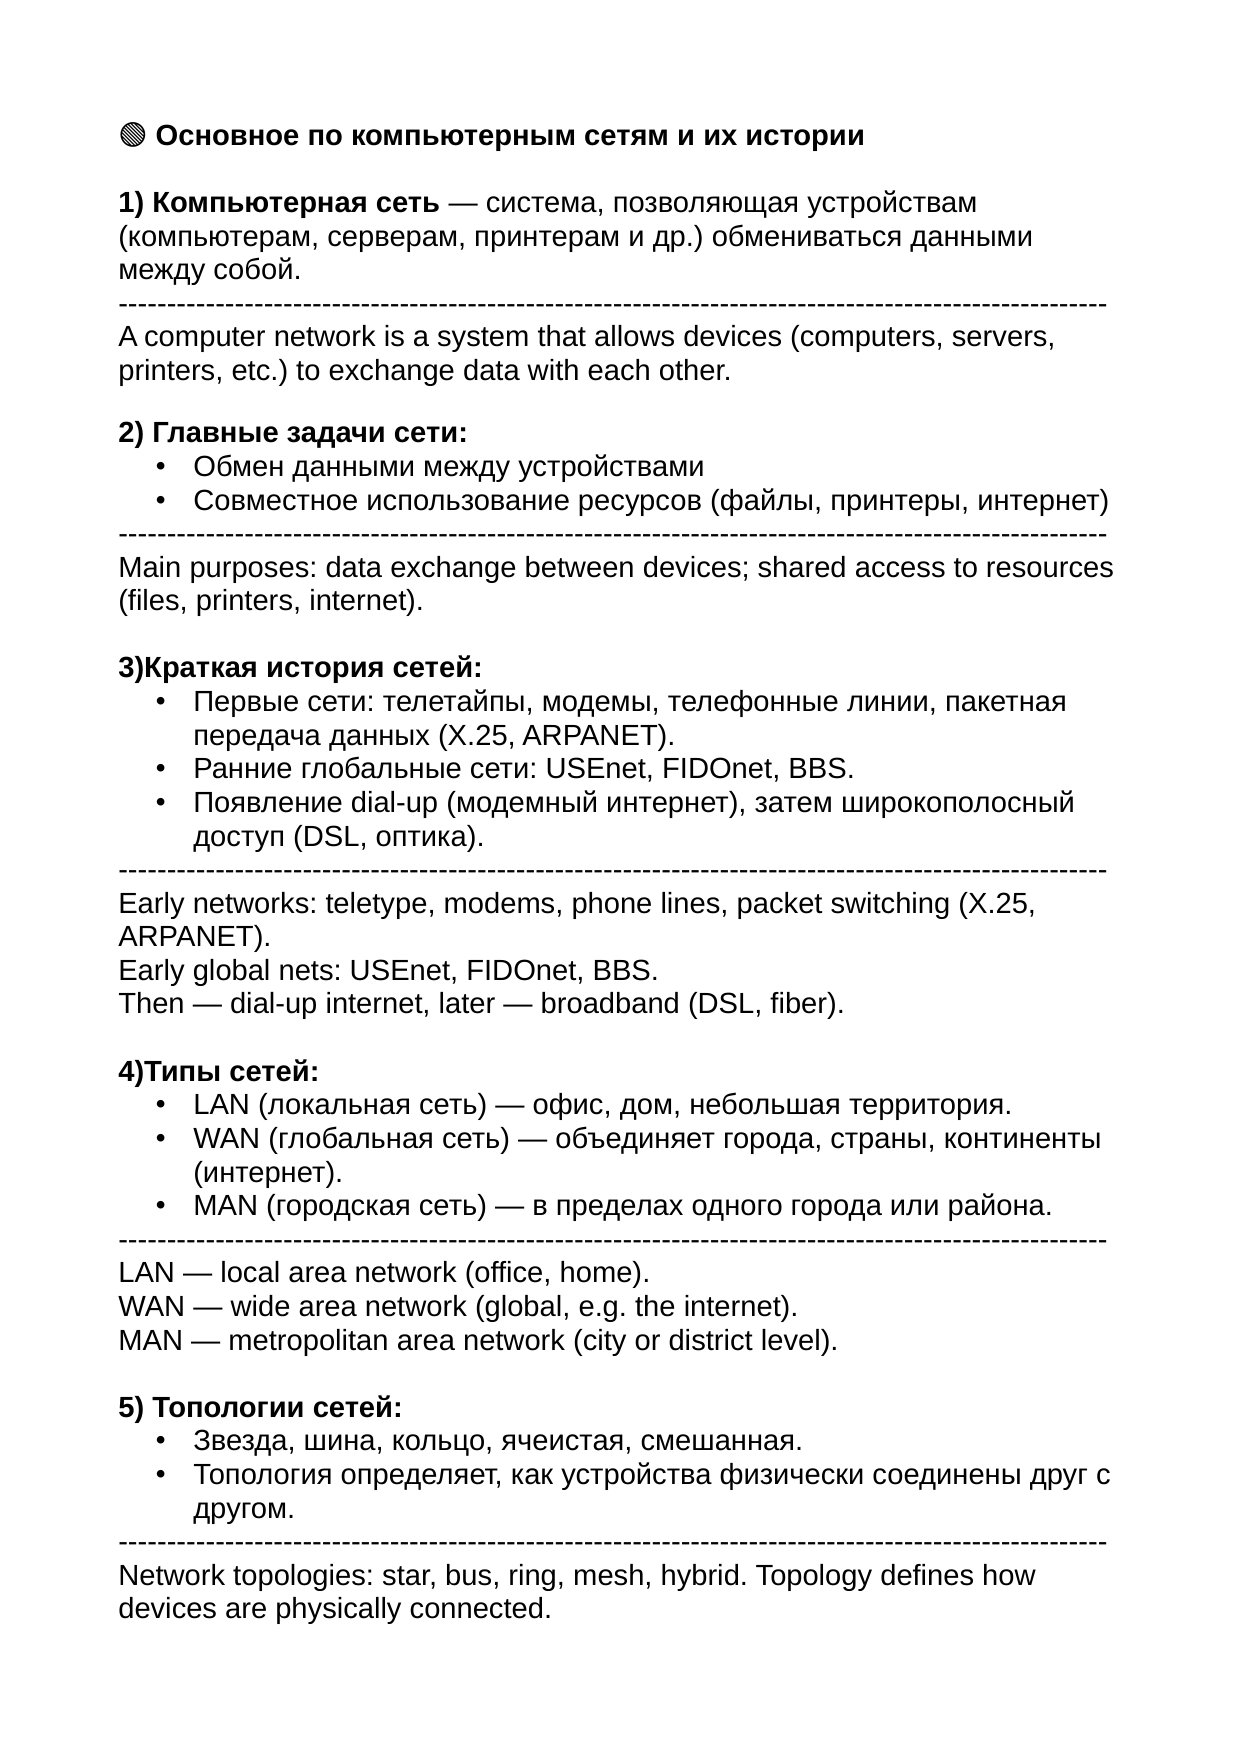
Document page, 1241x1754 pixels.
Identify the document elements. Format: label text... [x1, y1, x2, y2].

text 3)Краткая история сетей: [118, 650, 1122, 684]
list WAN (глобальная сеть) — объединяет города, страны, континенты (интернет). [156, 1121, 1122, 1188]
text 4)Типы сетей: [118, 1053, 1122, 1087]
text Early global nets: USEnet, FIDOnet, BBS. [118, 953, 1122, 986]
text ------------------------------------------------------------------------------------------------------A computer network is a system that allows devices (computers, servers, printers, etc.) to exchange data with each other. [118, 286, 1122, 386]
list Совместное использование ресурсов (файлы, принтеры, интернет) [156, 482, 1122, 516]
text ------------------------------------------------------------------------------------------------------ [118, 1524, 1122, 1558]
list Первые сети: телетайпы, модемы, телефонные линии, пакетная передача данных (X.25, ARPANET). [156, 684, 1122, 751]
text 1) Компьютерная сеть — система, позволяющая устройствам (компьютерам, серверам, принтерам и др.) обмениваться данными между собой. [118, 185, 1122, 286]
list Топология определяет, как устройства физически соединены друг с другом. [156, 1457, 1122, 1524]
list Появление dial-up (модемный интернет), затем широкополосный доступ (DSL, оптика). [156, 785, 1122, 852]
list MAN (городская сеть) — в пределах одного города или района. [156, 1188, 1122, 1222]
text 5) Топологии сетей: [118, 1389, 1122, 1423]
list Звезда, шина, кольцо, ячеистая, смешанная. [156, 1423, 1122, 1457]
list LAN (локальная сеть) — офис, дом, небольшая территория. [156, 1087, 1122, 1121]
text LAN — local area network (office, home). [118, 1255, 1122, 1289]
text MAN — metropolitan area network (city or district level). [118, 1322, 1122, 1356]
text Early networks: teletype, modems, phone lines, packet switching (X.25, ARPANET). [118, 886, 1122, 953]
text ------------------------------------------------------------------------------------------------------Main purposes: data exchange between devices; shared access to resources (files, printers, internet). [118, 516, 1122, 617]
text WAN — wide area network (global, e.g. the internet). [118, 1289, 1122, 1322]
list Ранние глобальные сети: USEnet, FIDOnet, BBS. [156, 751, 1122, 785]
text ------------------------------------------------------------------------------------------------------ [118, 852, 1122, 886]
text Then — dial-up internet, later — broadband (DSL, fiber). [118, 986, 1122, 1020]
text 🟢 Основное по компьютерным сетям и их истории [118, 118, 1122, 152]
list Обмен данными между устройствами [156, 449, 1122, 482]
text Network topologies: star, bus, ring, mesh, hybrid. Topology defines how devices are physically connected. [118, 1558, 1122, 1625]
text 2) Главные задачи сети: [118, 415, 1122, 449]
text ------------------------------------------------------------------------------------------------------ [118, 1222, 1122, 1255]
